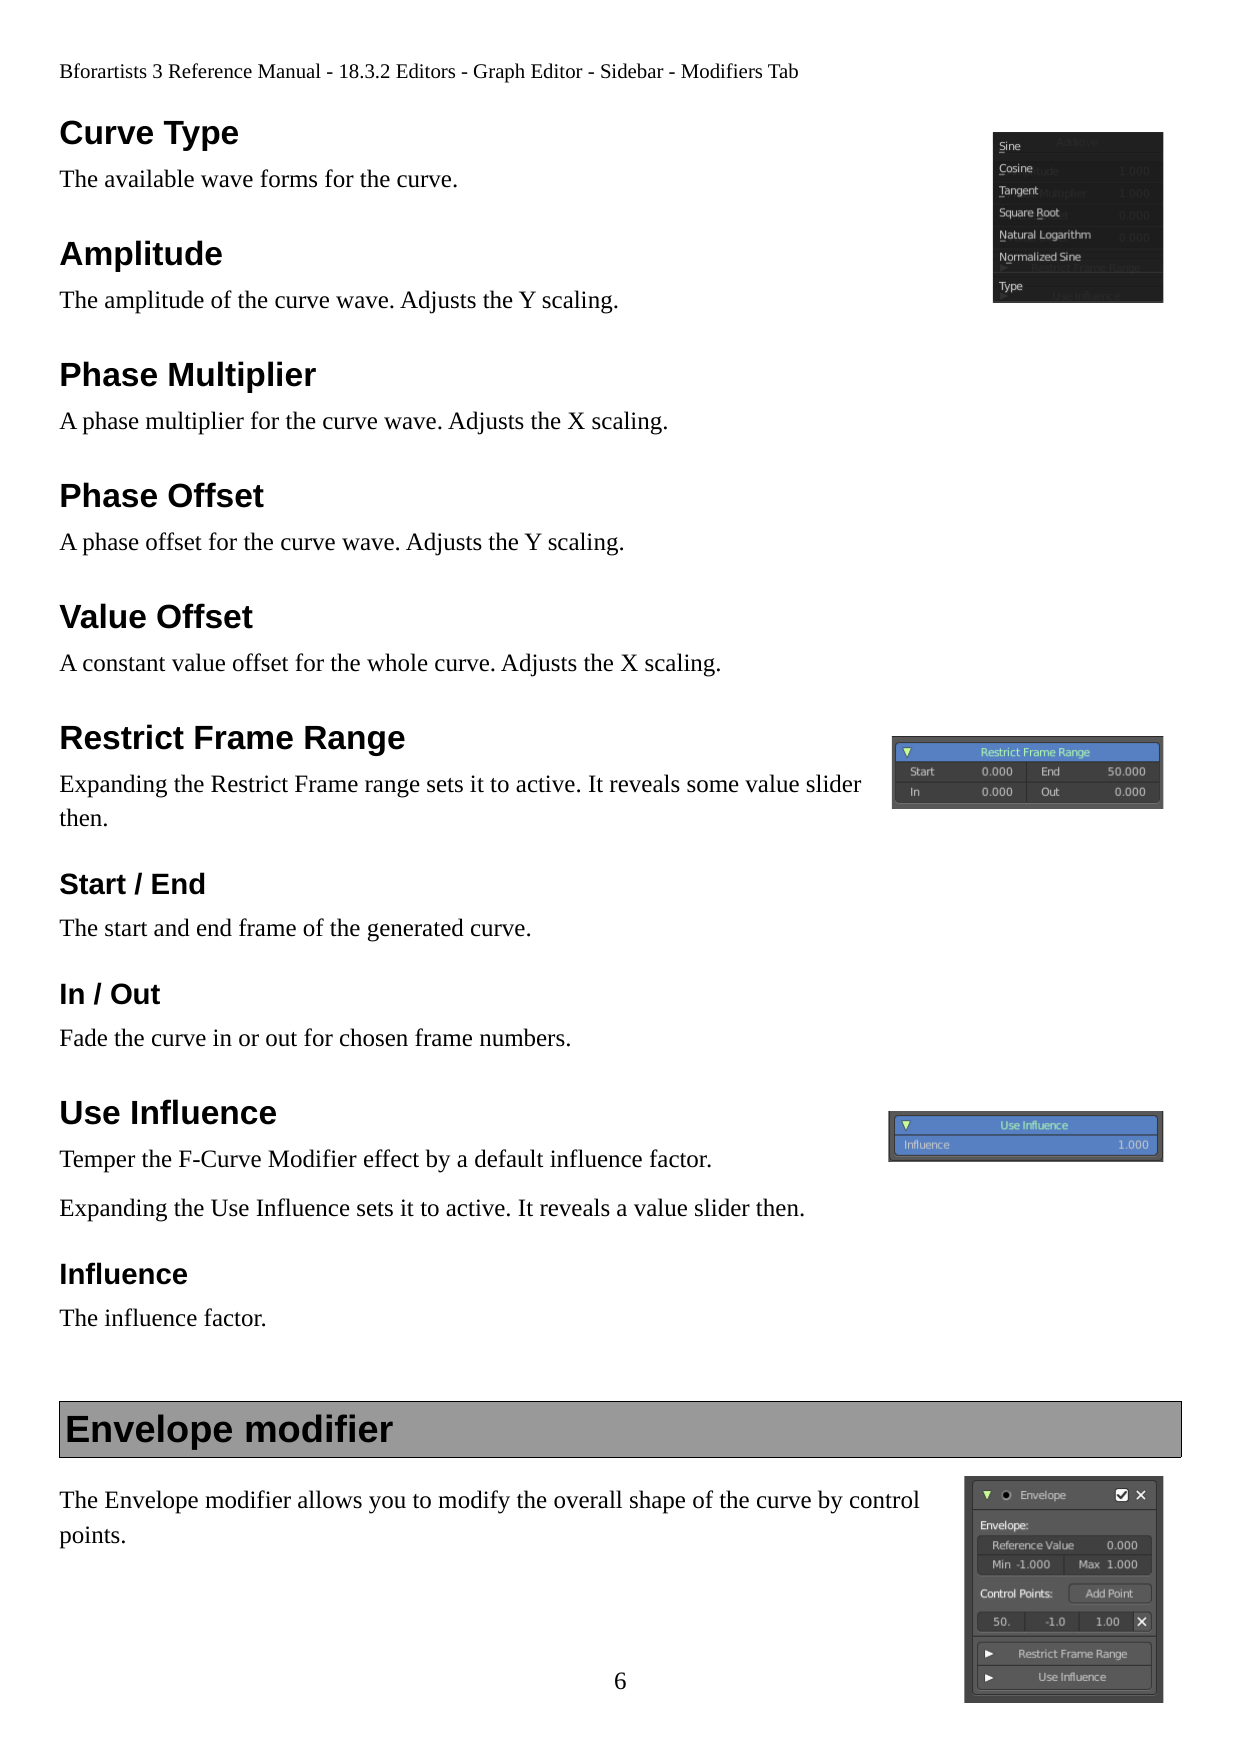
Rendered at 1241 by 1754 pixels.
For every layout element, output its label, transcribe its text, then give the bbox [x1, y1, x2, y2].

subtitle [1164, 234, 1181, 272]
text A constant value offset for the whole curve. Adjusts the X scaling. [59, 648, 1181, 677]
subtitle Phase Multiplier [59, 355, 1181, 393]
table_header Envelope modifier [60, 1402, 1181, 1457]
subtitle Value Offset [59, 597, 1181, 635]
subtitle Start / End [59, 867, 1181, 901]
text A phase multiplier for the curve wave. Adjusts the X scaling. [59, 406, 1181, 434]
subtitle Influence [59, 1257, 1181, 1291]
subtitle Use Influence [59, 1093, 1181, 1132]
text The influence factor. [59, 1303, 1181, 1332]
text The available wave forms for the curve. [59, 164, 992, 192]
text Temper the F-Curve Modifier effect by a default influence factor. [59, 1144, 1181, 1173]
subtitle Amplitude [59, 234, 992, 272]
subtitle In / Out [59, 977, 1181, 1011]
text The start and end frame of the generated curve. [59, 913, 1181, 942]
subtitle Curve Type [59, 113, 1181, 151]
picture [888, 1111, 1164, 1162]
picture [891, 736, 1164, 809]
text Expanding the Use Influence sets it to active. It reveals a value slider then. [59, 1193, 1181, 1222]
text A phase offset for the curve wave. Adjusts the Y scaling. [59, 527, 1181, 556]
text Expanding the Restrict Frame range sets it to active. It reveals some value slider then. [59, 769, 1181, 832]
subtitle Phase Offset [59, 476, 1181, 514]
picture [992, 132, 1164, 303]
text Fade the curve in or out for chosen frame numbers. [59, 1023, 1181, 1052]
picture [964, 1476, 1164, 1703]
text The Envelope modifier allows you to modify the overall shape of the curve by control points. [59, 1485, 964, 1549]
text The amplitude of the curve wave. Adjusts the Y scaling. [59, 285, 1181, 313]
subtitle Restrict Frame Range [59, 718, 1181, 756]
